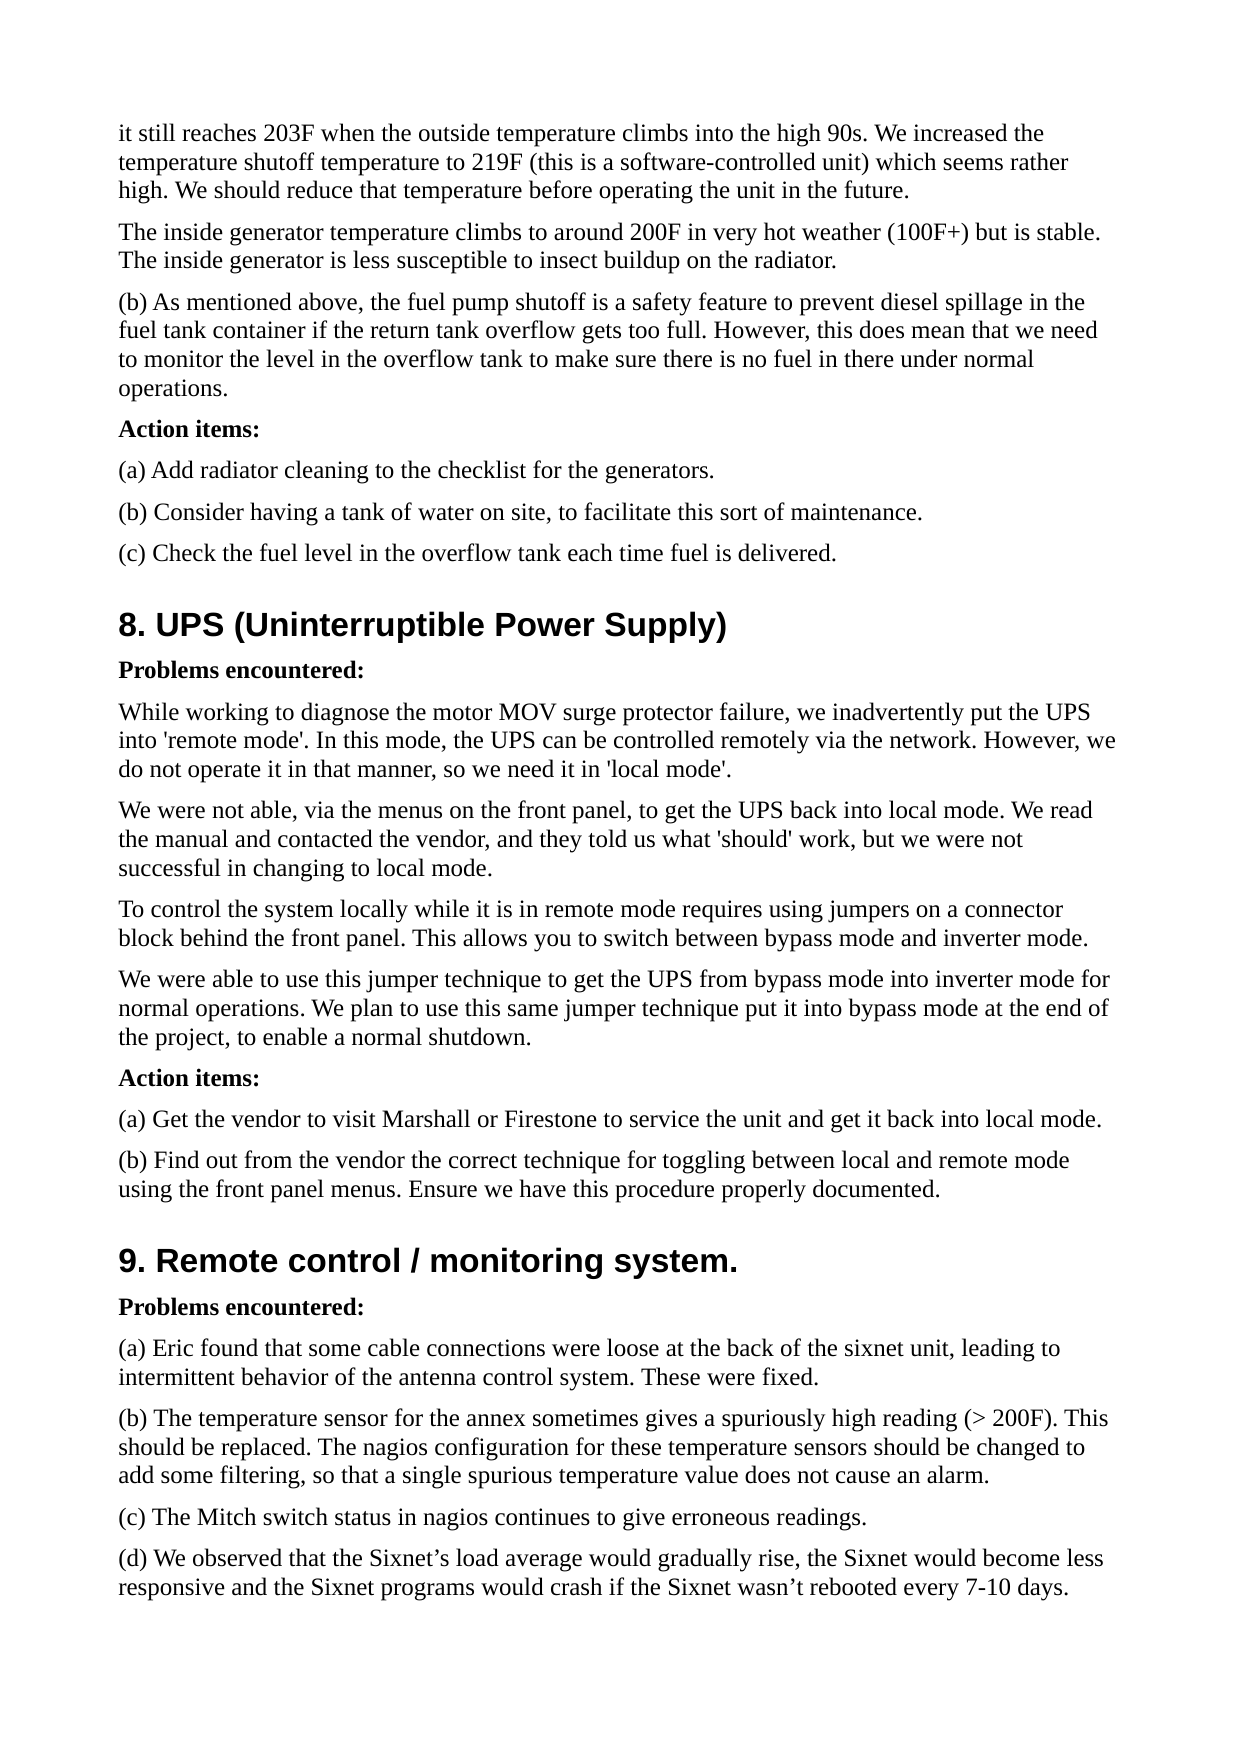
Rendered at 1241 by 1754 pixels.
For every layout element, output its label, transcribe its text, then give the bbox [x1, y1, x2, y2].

text Problems encountered: [118, 1292, 1122, 1320]
text (c) Check the fuel level in the overflow tank each time fuel is delivered. [118, 538, 1122, 567]
text (b) Consider having a tank of water on site, to facilitate this sort of maintenance. [118, 497, 1122, 526]
text (b) Find out from the vendor the correct technique for toggling between local and remote mode using the front panel menus. Ensure we have this procedure properly documented. [118, 1146, 1122, 1203]
text We were able to use this jumper technique to get the UPS from bypass mode into inverter mode for normal operations. We plan to use this same jumper technique put it into bypass mode at the end of the project, to enable a normal shutdown. [118, 964, 1122, 1051]
subtitle 8. UPS (Uninterruptible Power Supply) [118, 604, 1122, 643]
text (b) As mentioned above, the fuel pump shutoff is a safety feature to prevent diesel spillage in the fuel tank container if the return tank overflow gets too full. However, this does mean that we need to monitor the level in the overflow tank to make sure there is no fuel in there under normal operations. [118, 287, 1122, 402]
text (a) Eric found that some cable connections were loose at the back of the sixnet unit, leading to intermittent behavior of the antenna control system. These were fixed. [118, 1333, 1122, 1390]
text (a) Add radiator cleaning to the checklist for the generators. [118, 456, 1122, 484]
text Problems encountered: [118, 656, 1122, 684]
text The inside generator temperature climbs to around 200F in very hot weather (100F+) but is stable. The inside generator is less susceptible to insect buildup on the radiator. [118, 217, 1122, 274]
text Action items: [118, 1063, 1122, 1092]
text Action items: [118, 414, 1122, 443]
text it still reaches 203F when the outside temperature climbs into the high 90s. We increased the temperature shutoff temperature to 219F (this is a software-controlled unit) which seems rather high. We should reduce that temperature before operating the unit in the future. [118, 118, 1122, 204]
text (a) Get the vendor to visit Marshall or Firestone to service the unit and get it back into local mode. [118, 1104, 1122, 1133]
text (c) The Mitch switch status in nagios continues to give erroneous readings. [118, 1502, 1122, 1530]
subtitle 9. Remote control / monitoring system. [118, 1241, 1122, 1279]
text (b) The temperature sensor for the annex sometimes gives a spuriously high reading (> 200F). This should be replaced. The nagios configuration for these temperature sensors should be changed to add some filtering, so that a single spurious temperature value does not cause an alarm. [118, 1403, 1122, 1489]
text To control the system locally while it is in remote mode requires using jumpers on a connector block behind the front panel. This allows you to switch between bypass mode and inverter mode. [118, 894, 1122, 952]
text (d) We observed that the Sixnet’s load average would gradually rise, the Sixnet would become less responsive and the Sixnet programs would crash if the Sixnet wasn’t rebooted every 7-10 days. [118, 1543, 1122, 1600]
text While working to diagnose the motor MOV surge protector failure, we inadvertently put the UPS into 'remote mode'. In this mode, the UPS can be controlled remotely via the network. However, we do not operate it in that manner, so we need it in 'local mode'. [118, 697, 1122, 783]
text We were not able, via the menus on the front panel, to get the UPS back into local mode. We read the manual and contacted the vendor, and they told us what 'should' work, but we were not successful in changing to local mode. [118, 796, 1122, 882]
